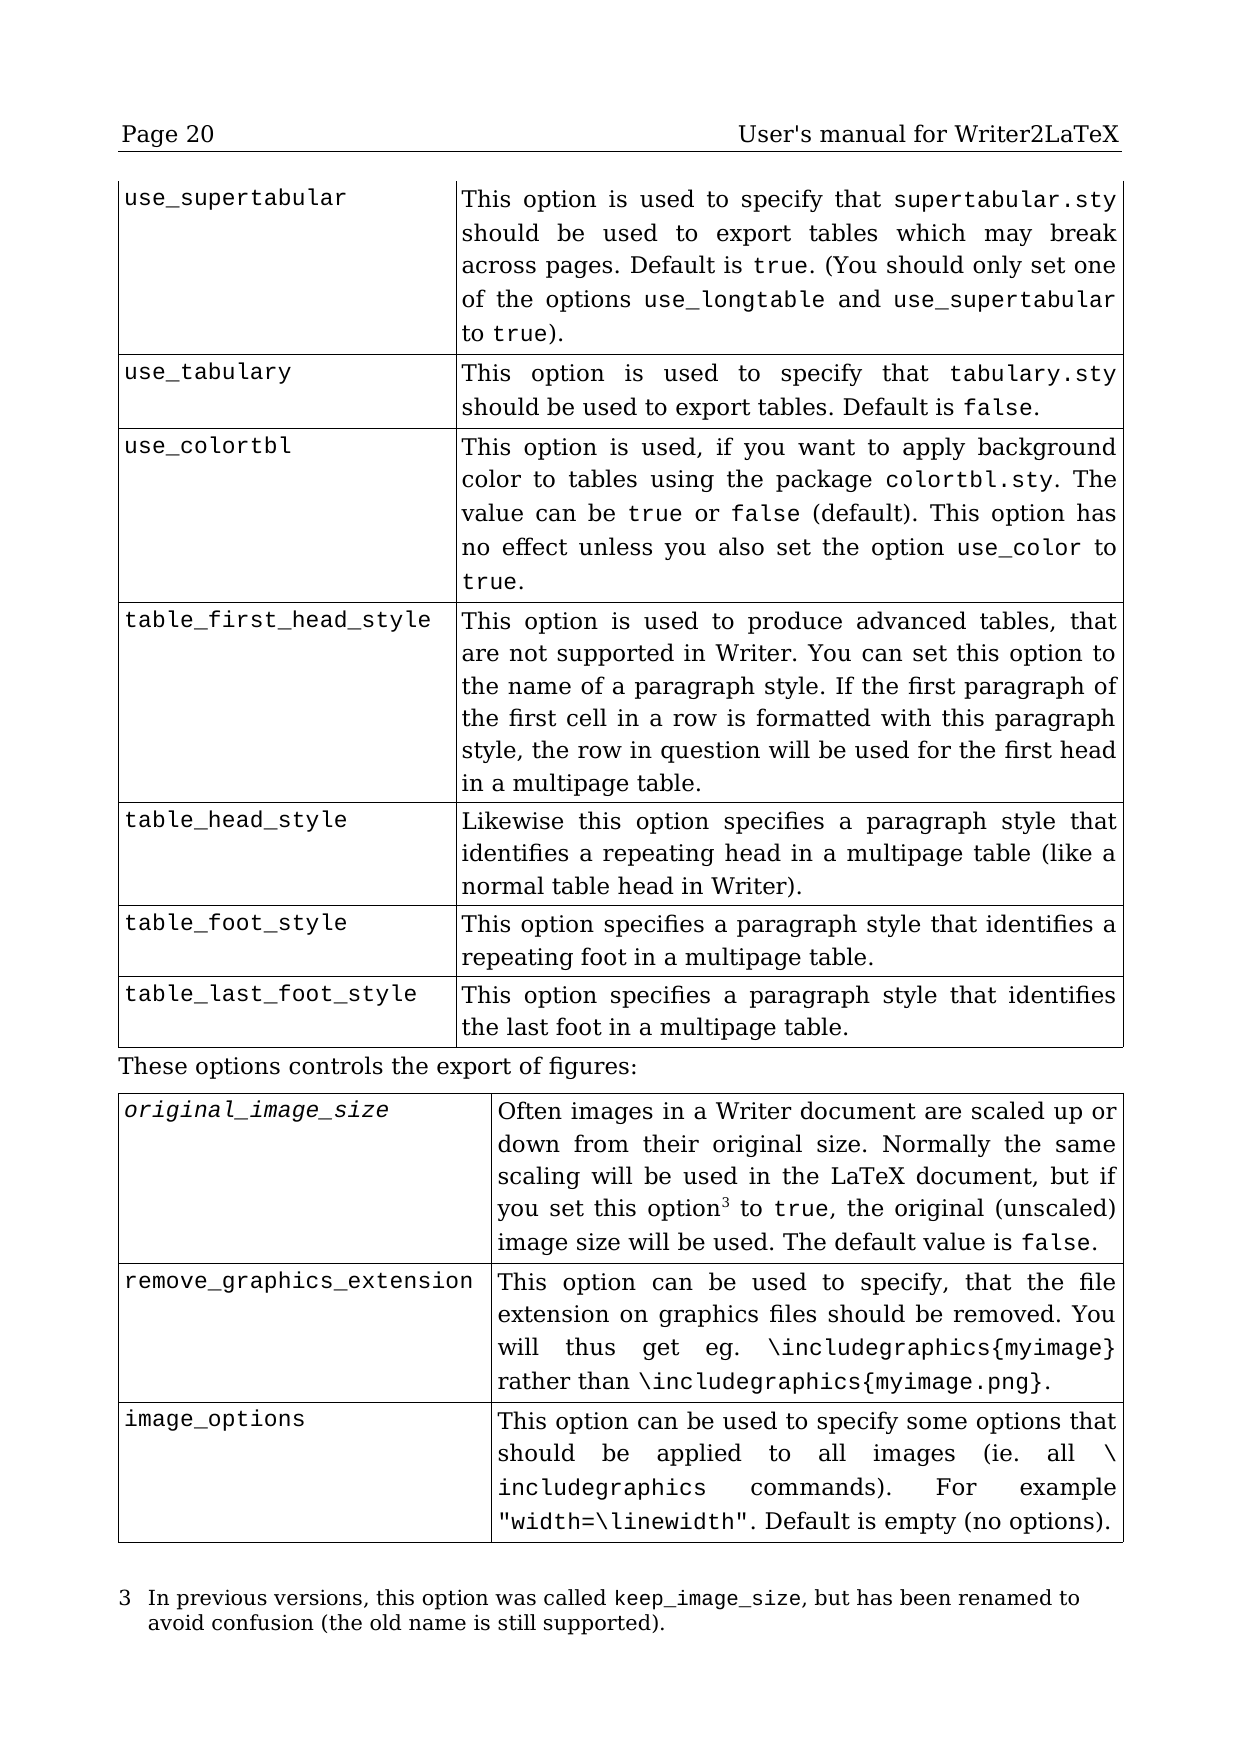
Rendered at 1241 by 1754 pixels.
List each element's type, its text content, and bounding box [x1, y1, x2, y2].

table_cell remove_graphics_extension [119, 1264, 491, 1402]
table_cell use_tabulary [119, 355, 456, 428]
table_cell This option can be used to specify, that the file extension on graphics files should be removed. You will thus get eg. \includegraphics{myimage} rather than \includegraphics{myimage.png}. [492, 1264, 1123, 1402]
table_header Often images in a Writer document are scaled up or down from their original size. Normally the same scaling will be used in the LaTeX document, but if you set this option to true, the original (unscaled) image size will be used. The default value is false. [492, 1094, 1123, 1263]
table_cell use_colortbl [119, 429, 456, 602]
table_cell Likewise this option specifies a paragraph style that identifies a repeating head in a multipage table (like a normal table head in Writer). [457, 803, 1123, 905]
table_cell This option specifies a paragraph style that identifies a repeating foot in a multipage table. [457, 906, 1123, 976]
table_cell table_first_head_style [119, 603, 456, 802]
text These options controls the export of figures: [118, 1053, 1122, 1080]
table_cell This option is used to produce advanced tables, that are not supported in Writer. You can set this option to the name of a paragraph style. If the first paragraph of the first cell in a row is formatted with this paragraph style, the row in question will be used for the first head in a multipage table. [457, 603, 1123, 802]
table_cell table_foot_style [119, 906, 456, 976]
table_cell table_head_style [119, 803, 456, 905]
table_header original_image_size [119, 1094, 491, 1263]
table_cell table_last_foot_style [119, 977, 456, 1047]
table_cell This option is used to specify that supertabular.sty should be used to export tables which may break across pages. Default is true. (You should only set one of the options use_longtable and use_supertabular to true). [457, 181, 1123, 354]
table_cell This option is used to specify that tabulary.sty should be used to export tables. Default is false. [457, 355, 1123, 428]
table_cell This option is used, if you want to apply background color to tables using the package colortbl.sty. The value can be true or false (default). This option has no effect unless you also set the option use_color to true. [457, 429, 1123, 602]
table_cell This option can be used to specify some options that should be applied to all images (ie. all \includegraphics commands). For example "width=\linewidth". Default is empty (no options). [492, 1403, 1123, 1542]
table_cell use_supertabular [119, 181, 456, 354]
table_cell image_options [119, 1403, 491, 1542]
table_cell This option specifies a paragraph style that identifies the last foot in a multipage table. [457, 977, 1123, 1047]
